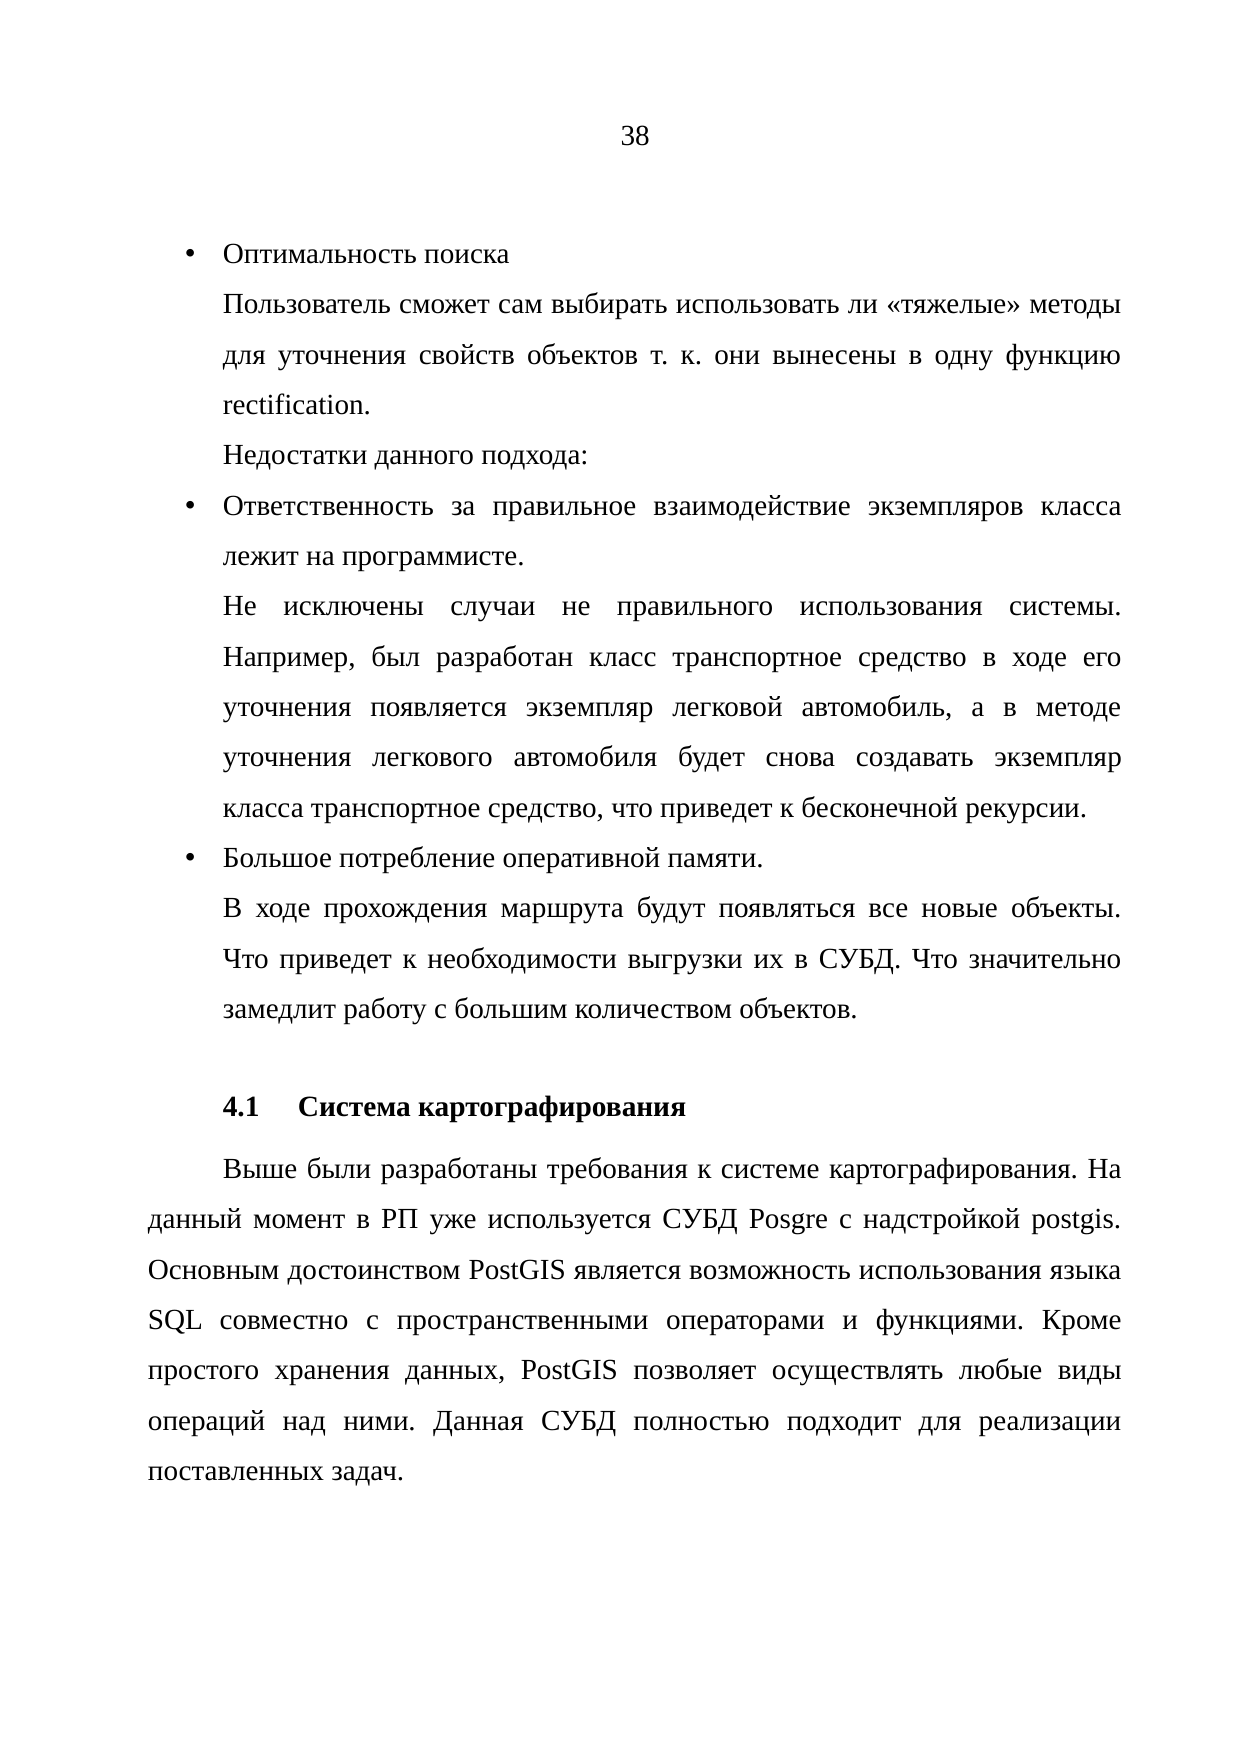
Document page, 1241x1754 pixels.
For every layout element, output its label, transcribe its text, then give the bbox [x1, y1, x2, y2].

list Оптимальность поиска [185, 236, 1122, 270]
list Пользователь сможет сам выбирать использовать ли «тяжелые» методы для уточнения свойств объектов т. к. они вынесены в одну функцию rectification. [185, 287, 1122, 421]
list В ходе прохождения маршрута будут появляться все новые объекты. Что приведет к необходимости выгрузки их в СУБД. Что значительно замедлит работу с большим количеством объектов. [185, 891, 1122, 1025]
list Большое потребление оперативной памяти. [185, 840, 1122, 874]
text Выше были разработаны требования к системе картографирования. На данный момент в РП уже используется СУБД Posgre с надстройкой postgis. Основным достоинством PostGIS является возможность использования языка SQL совместно с пространственными операторами и функциями. Кроме простого хранения данных, PostGIS позволяет осуществлять любые виды операций над ними. Данная СУБД полностью подходит для реализации поставленных задач. [148, 1151, 1122, 1487]
list Не исключены случаи не правильного использования системы. Например, был разработан класс транспортное средство в ходе его уточнения появляется экземпляр легковой автомобиль, а в методе уточнения легкового автомобиля будет снова создавать экземпляр класса транспортное средство, что приведет к бесконечной рекурсии. [185, 588, 1122, 823]
subtitle Система картографирования [148, 1089, 1122, 1122]
list Ответственность за правильное взаимодействие экземпляров класса лежит на программисте. [185, 488, 1122, 572]
list Недостатки данного подхода: [185, 437, 1122, 471]
